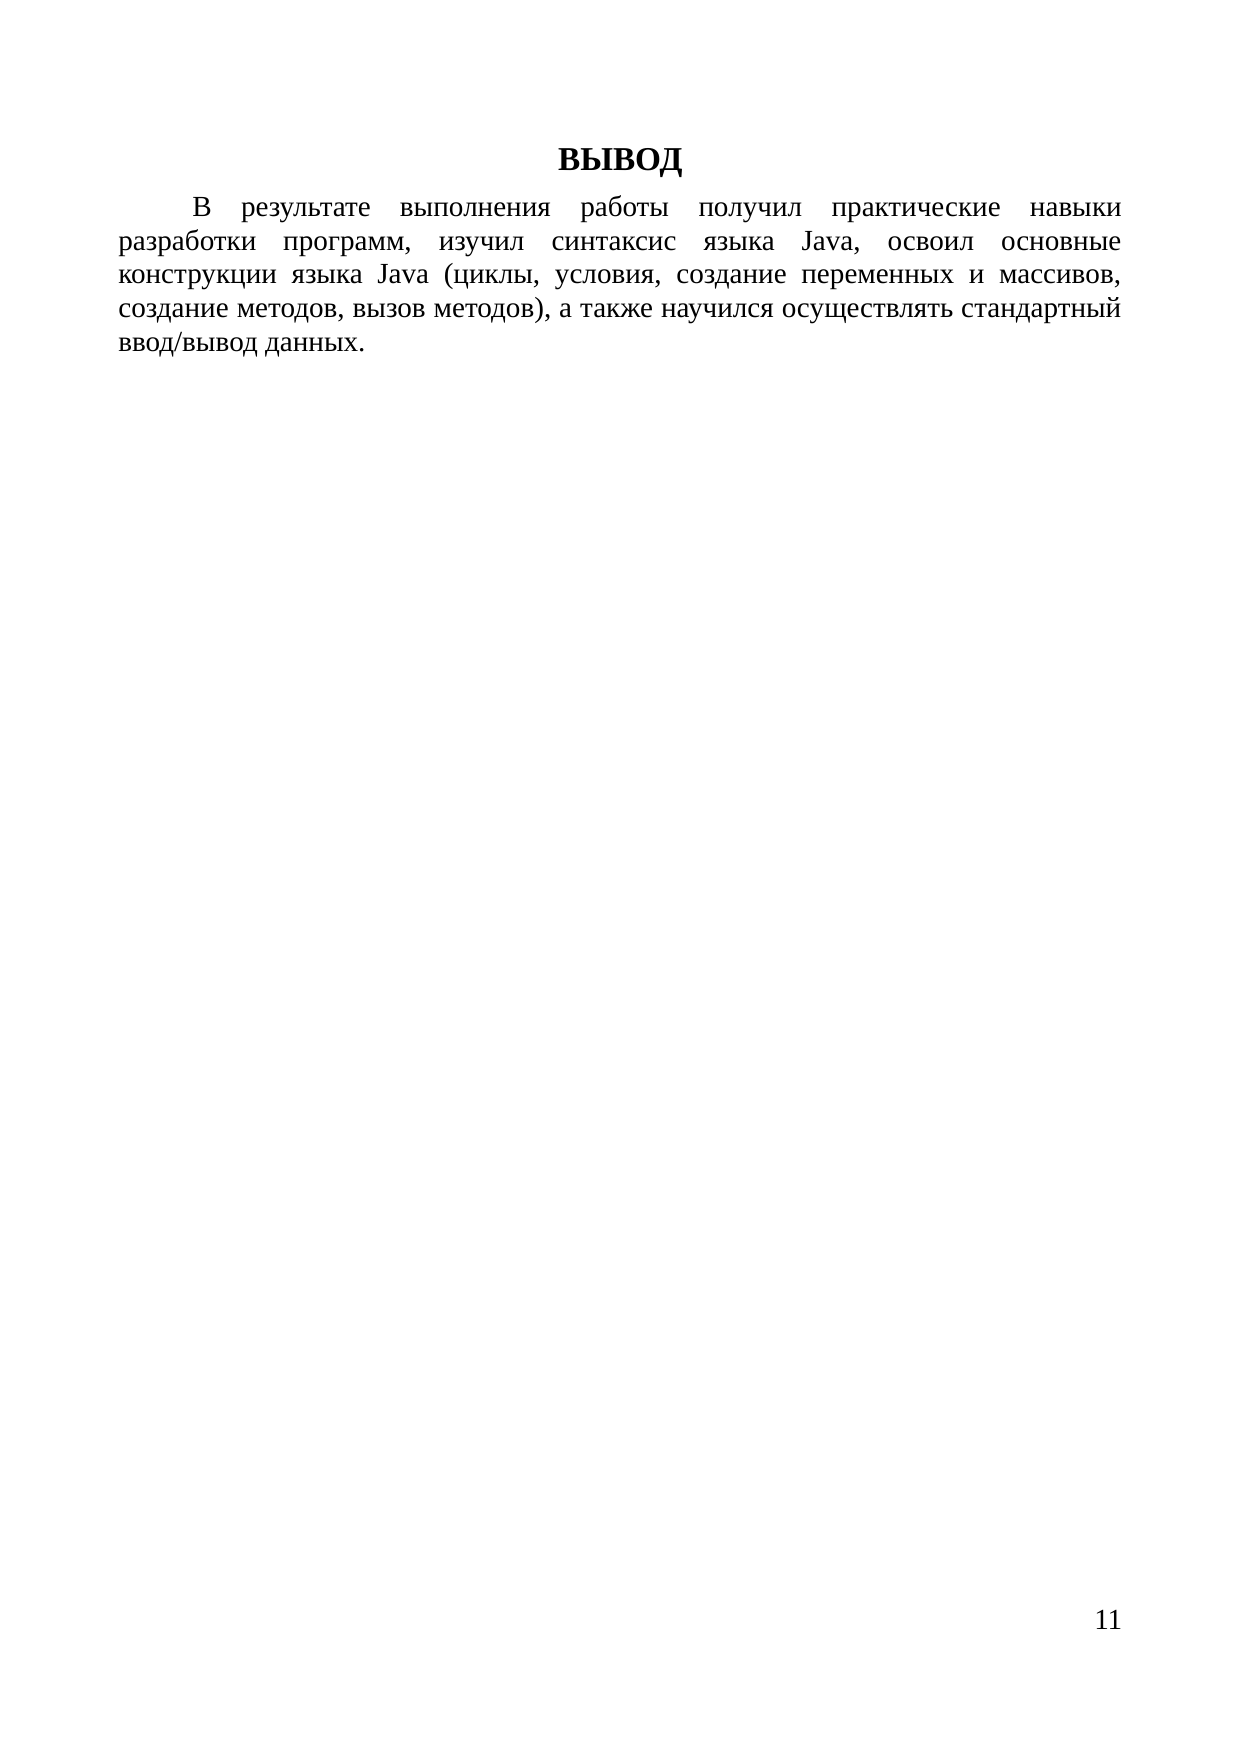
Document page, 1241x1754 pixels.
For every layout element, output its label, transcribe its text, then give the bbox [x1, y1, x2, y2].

text В результате выполнения работы получил практические навыки разработки программ, изучил синтаксис языка Java, освоил основные конструкции языка Java (циклы, условия, создание переменных и массивов, создание методов, вызов методов), а также научился осуществлять стандартный ввод/вывод данных. [118, 189, 1122, 357]
subtitle ВЫВОД [118, 139, 1122, 177]
